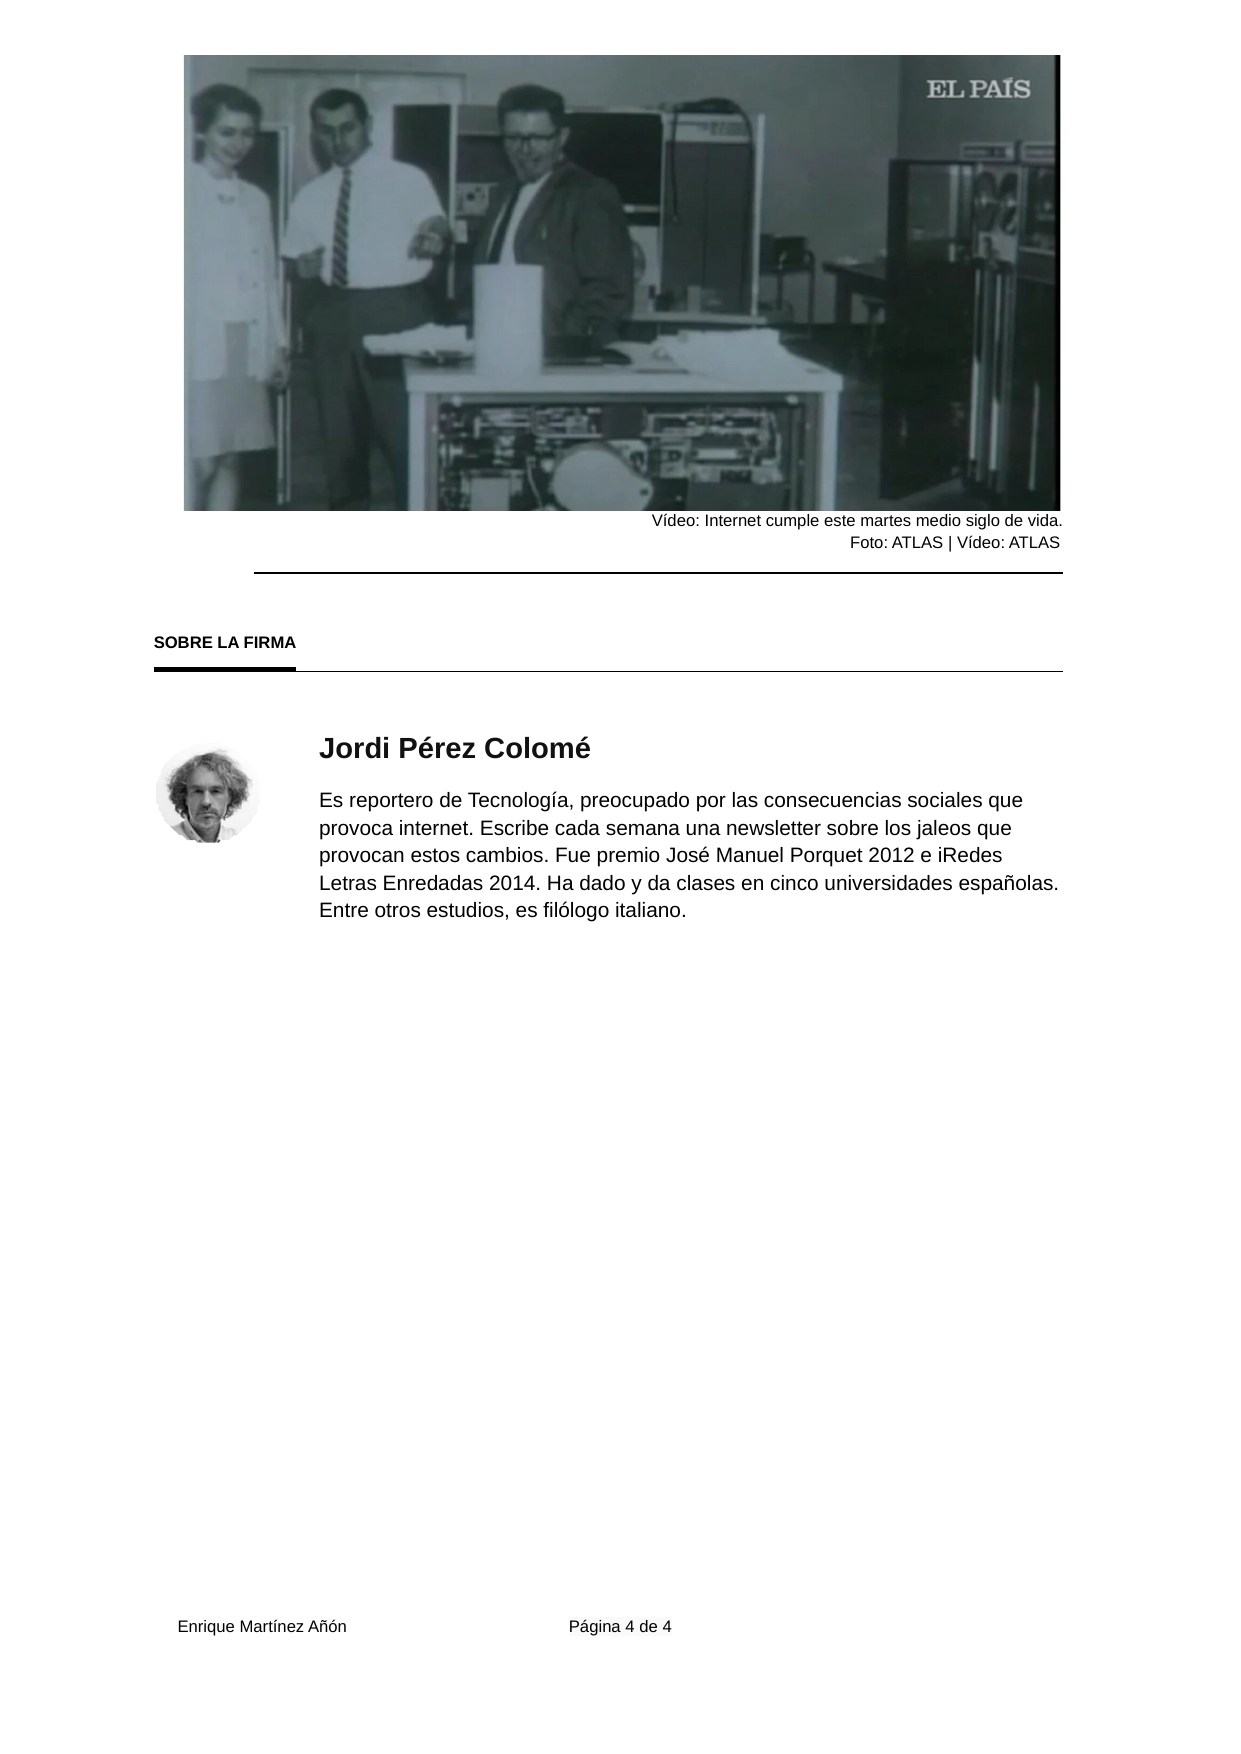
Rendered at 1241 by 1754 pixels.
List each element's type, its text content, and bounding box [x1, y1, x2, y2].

text Es reportero de Tecnología, preocupado por las consecuencias sociales que provoca internet. Escribe cada semana una newsletter sobre los jaleos que provocan estos cambios. Fue premio José Manuel Porquet 2012 e iRedes Letras Enredadas 2014. Ha dado y da clases en cinco universidades españolas. Entre otros estudios, es filólogo italiano. [319, 788, 1063, 922]
subtitle SOBRE LA FIRMA [153, 633, 1063, 672]
text Jordi Pérez Colomé [319, 732, 1063, 765]
text Foto: ATLAS | Vídeo: ATLAS [254, 529, 1063, 572]
text Vídeo: Internet cumple este martes medio siglo de vida. [254, 118, 1063, 529]
picture [183, 55, 1061, 511]
